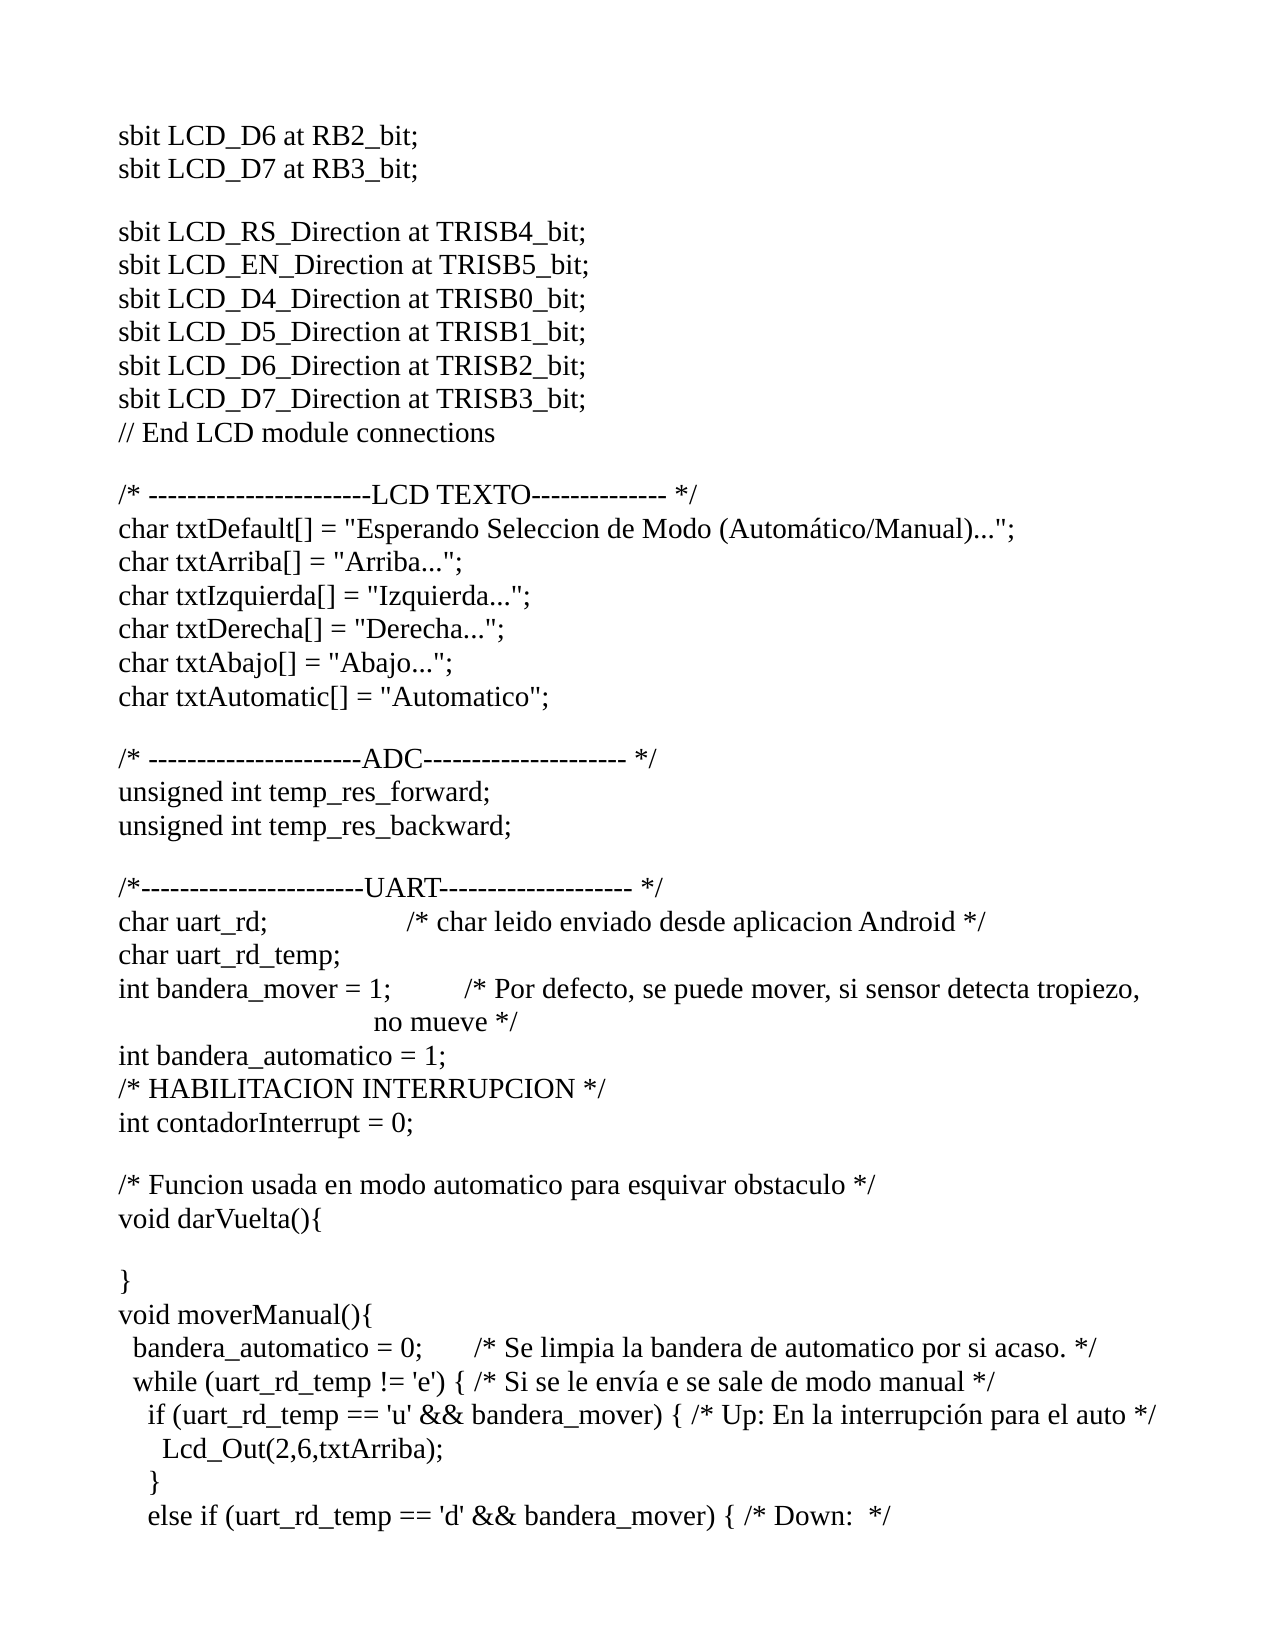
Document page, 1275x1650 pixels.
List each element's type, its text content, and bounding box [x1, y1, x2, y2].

text unsigned int temp_res_backward; [118, 808, 1157, 842]
text sbit LCD_RS_Direction at TRISB4_bit; [118, 214, 1157, 247]
text int bandera_automatico = 1; [118, 1038, 1157, 1072]
text int contadorInterrupt = 0; [118, 1105, 1157, 1139]
text sbit LCD_D5_Direction at TRISB1_bit; [118, 314, 1157, 348]
text } [118, 1263, 1157, 1297]
text sbit LCD_D4_Direction at TRISB0_bit; [118, 281, 1157, 314]
text /* ----------------------ADC--------------------- */ [118, 741, 1157, 774]
text /*-----------------------UART-------------------- */ [118, 870, 1157, 904]
text char txtDerecha[] = "Derecha..."; [118, 612, 1157, 645]
text no mueve */ [118, 1004, 1157, 1038]
text bandera_automatico = 0; /* Se limpia la bandera de automatico por si acaso. */ [118, 1330, 1157, 1364]
text /* HABILITACION INTERRUPCION */ [118, 1072, 1157, 1105]
text sbit LCD_D7 at RB3_bit; [118, 152, 1157, 185]
text } [118, 1464, 1157, 1498]
text /* Funcion usada en modo automatico para esquivar obstaculo */ [118, 1167, 1157, 1201]
text /* -----------------------LCD TEXTO-------------- */ [118, 477, 1157, 511]
text char txtAutomatic[] = "Automatico"; [118, 679, 1157, 712]
text char uart_rd_temp; [118, 937, 1157, 971]
text sbit LCD_EN_Direction at TRISB5_bit; [118, 247, 1157, 281]
text sbit LCD_D7_Direction at TRISB3_bit; [118, 382, 1157, 415]
text Lcd_Out(2,6,txtArriba); [118, 1431, 1157, 1464]
text while (uart_rd_temp != 'e') { /* Si se le envía e se sale de modo manual */ [118, 1364, 1157, 1397]
text void darVuelta(){ [118, 1201, 1157, 1234]
text char txtDefault[] = "Esperando Seleccion de Modo (Automático/Manual)..."; [118, 511, 1157, 544]
text char txtArriba[] = "Arriba..."; [118, 544, 1157, 578]
text char uart_rd; /* char leido enviado desde aplicacion Android */ [118, 904, 1157, 937]
text sbit LCD_D6 at RB2_bit; [118, 118, 1157, 152]
text sbit LCD_D6_Direction at TRISB2_bit; [118, 348, 1157, 382]
text char txtIzquierda[] = "Izquierda..."; [118, 578, 1157, 612]
text if (uart_rd_temp == 'u' && bandera_mover) { /* Up: En la interrupción para el auto */ [118, 1397, 1157, 1431]
text char txtAbajo[] = "Abajo..."; [118, 645, 1157, 679]
text void moverManual(){ [118, 1297, 1157, 1330]
text unsigned int temp_res_forward; [118, 774, 1157, 808]
text else if (uart_rd_temp == 'd' && bandera_mover) { /* Down: */ [118, 1498, 1157, 1532]
text // End LCD module connections [118, 415, 1157, 449]
text int bandera_mover = 1; /* Por defecto, se puede mover, si sensor detecta tropiezo, [118, 971, 1157, 1004]
